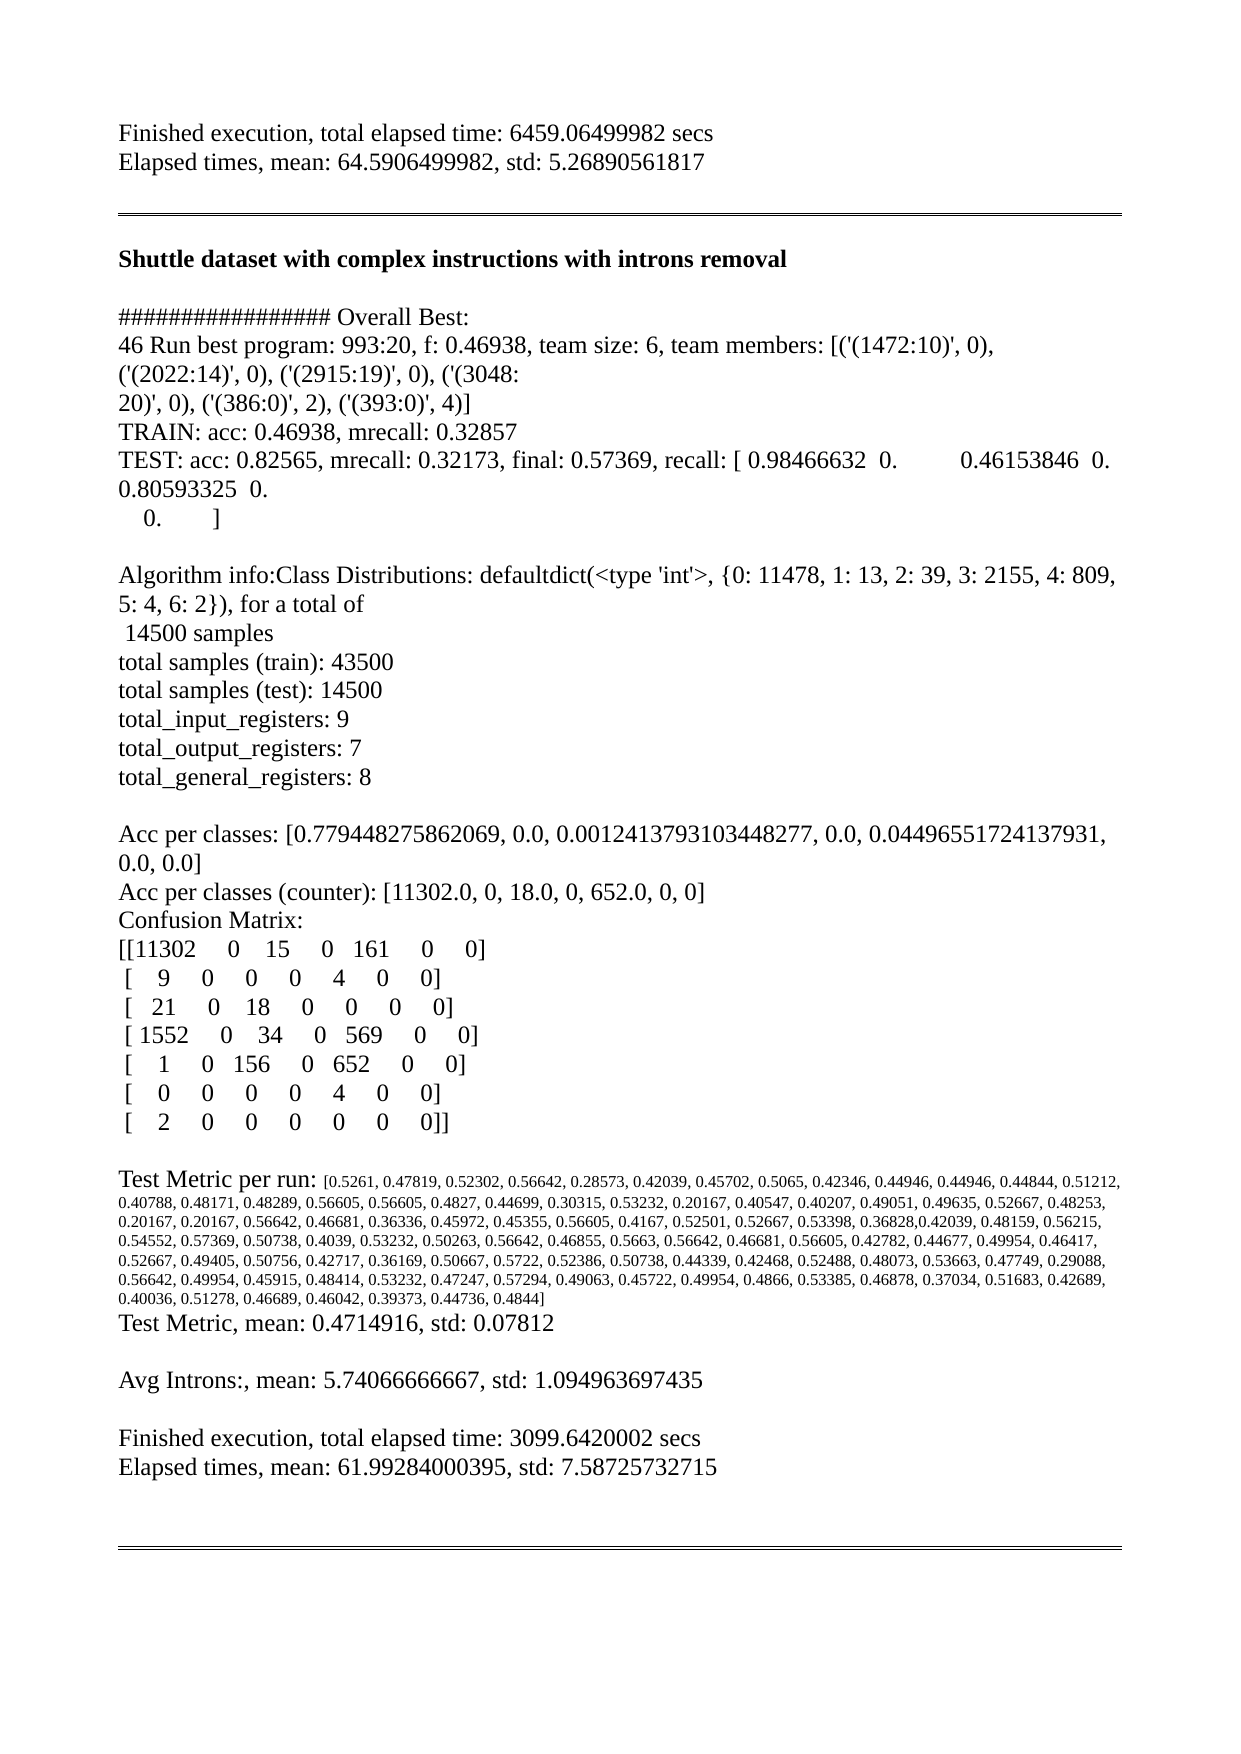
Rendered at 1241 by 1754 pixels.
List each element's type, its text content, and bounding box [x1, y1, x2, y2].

text Acc per classes: [0.779448275862069, 0.0, 0.0012413793103448277, 0.0, 0.04496551724137931, 0.0, 0.0] [118, 819, 1122, 877]
text [ 9 0 0 0 4 0 0] [118, 963, 1122, 992]
text TEST: acc: 0.82565, mrecall: 0.32173, final: 0.57369, recall: [ 0.98466632 0. 0.46153846 0. 0.80593325 0. [118, 445, 1122, 503]
text [ 21 0 18 0 0 0 0] [118, 992, 1122, 1020]
text total_input_registers: 9 [118, 704, 1122, 733]
text 20)', 0), ('(386:0)', 2), ('(393:0)', 4)] [118, 388, 1122, 417]
text [ 1 0 156 0 652 0 0] [118, 1049, 1122, 1078]
text [ 2 0 0 0 0 0 0]] [118, 1107, 1122, 1135]
text Acc per classes (counter): [11302.0, 0, 18.0, 0, 652.0, 0, 0] [118, 877, 1122, 905]
text Elapsed times, mean: 61.99284000395, std: 7.58725732715 [118, 1452, 1122, 1480]
text total_general_registers: 8 [118, 762, 1122, 790]
text 0. ] [118, 503, 1122, 532]
text Avg Introns:, mean: 5.74066666667, std: 1.094963697435 [118, 1365, 1122, 1394]
text Finished execution, total elapsed time: 6459.06499982 secs [118, 118, 1122, 147]
text Test Metric, mean: 0.4714916, std: 0.07812 [118, 1308, 1122, 1337]
text ################# Overall Best: [118, 302, 1122, 330]
text 14500 samples [118, 618, 1122, 647]
text Algorithm info:Class Distributions: defaultdict(<type 'int'>, {0: 11478, 1: 13, 2: 39, 3: 2155, 4: 809, 5: 4, 6: 2}), for a total of [118, 560, 1122, 618]
text Shuttle dataset with complex instructions with introns removal [118, 244, 1122, 273]
text Test Metric per run: [0.5261, 0.47819, 0.52302, 0.56642, 0.28573, 0.42039, 0.45702, 0.5065, 0.42346, 0.44946, 0.44946, 0.44844, 0.51212, 0.40788, 0.48171, 0.48289, 0.56605, 0.56605, 0.4827, 0.44699, 0.30315, 0.53232, 0.20167, 0.40547, 0.40207, 0.49051, 0.49635, 0.52667, 0.48253, 0.20167, 0.20167, 0.56642, 0.46681, 0.36336, 0.45972, 0.45355, 0.56605, 0.4167, 0.52501, 0.52667, 0.53398, 0.36828,0.42039, 0.48159, 0.56215, 0.54552, 0.57369, 0.50738, 0.4039, 0.53232, 0.50263, 0.56642, 0.46855, 0.5663, 0.56642, 0.46681, 0.56605, 0.42782, 0.44677, 0.49954, 0.46417, 0.52667, 0.49405, 0.50756, 0.42717, 0.36169, 0.50667, 0.5722, 0.52386, 0.50738, 0.44339, 0.42468, 0.52488, 0.48073, 0.53663, 0.47749, 0.29088, 0.56642, 0.49954, 0.45915, 0.48414, 0.53232, 0.47247, 0.57294, 0.49063, 0.45722, 0.49954, 0.4866, 0.53385, 0.46878, 0.37034, 0.51683, 0.42689, 0.40036, 0.51278, 0.46689, 0.46042, 0.39373, 0.44736, 0.4844] [118, 1164, 1122, 1308]
text total samples (train): 43500 [118, 647, 1122, 675]
text total samples (test): 14500 [118, 675, 1122, 704]
text 46 Run best program: 993:20, f: 0.46938, team size: 6, team members: [('(1472:10)', 0), ('(2022:14)', 0), ('(2915:19)', 0), ('(3048: [118, 330, 1122, 388]
text [ 0 0 0 0 4 0 0] [118, 1078, 1122, 1107]
text [[11302 0 15 0 161 0 0] [118, 934, 1122, 963]
text Elapsed times, mean: 64.5906499982, std: 5.26890561817 [118, 147, 1122, 176]
text TRAIN: acc: 0.46938, mrecall: 0.32857 [118, 417, 1122, 445]
text total_output_registers: 7 [118, 733, 1122, 762]
text Finished execution, total elapsed time: 3099.6420002 secs [118, 1423, 1122, 1452]
text [ 1552 0 34 0 569 0 0] [118, 1020, 1122, 1049]
text Confusion Matrix: [118, 905, 1122, 934]
